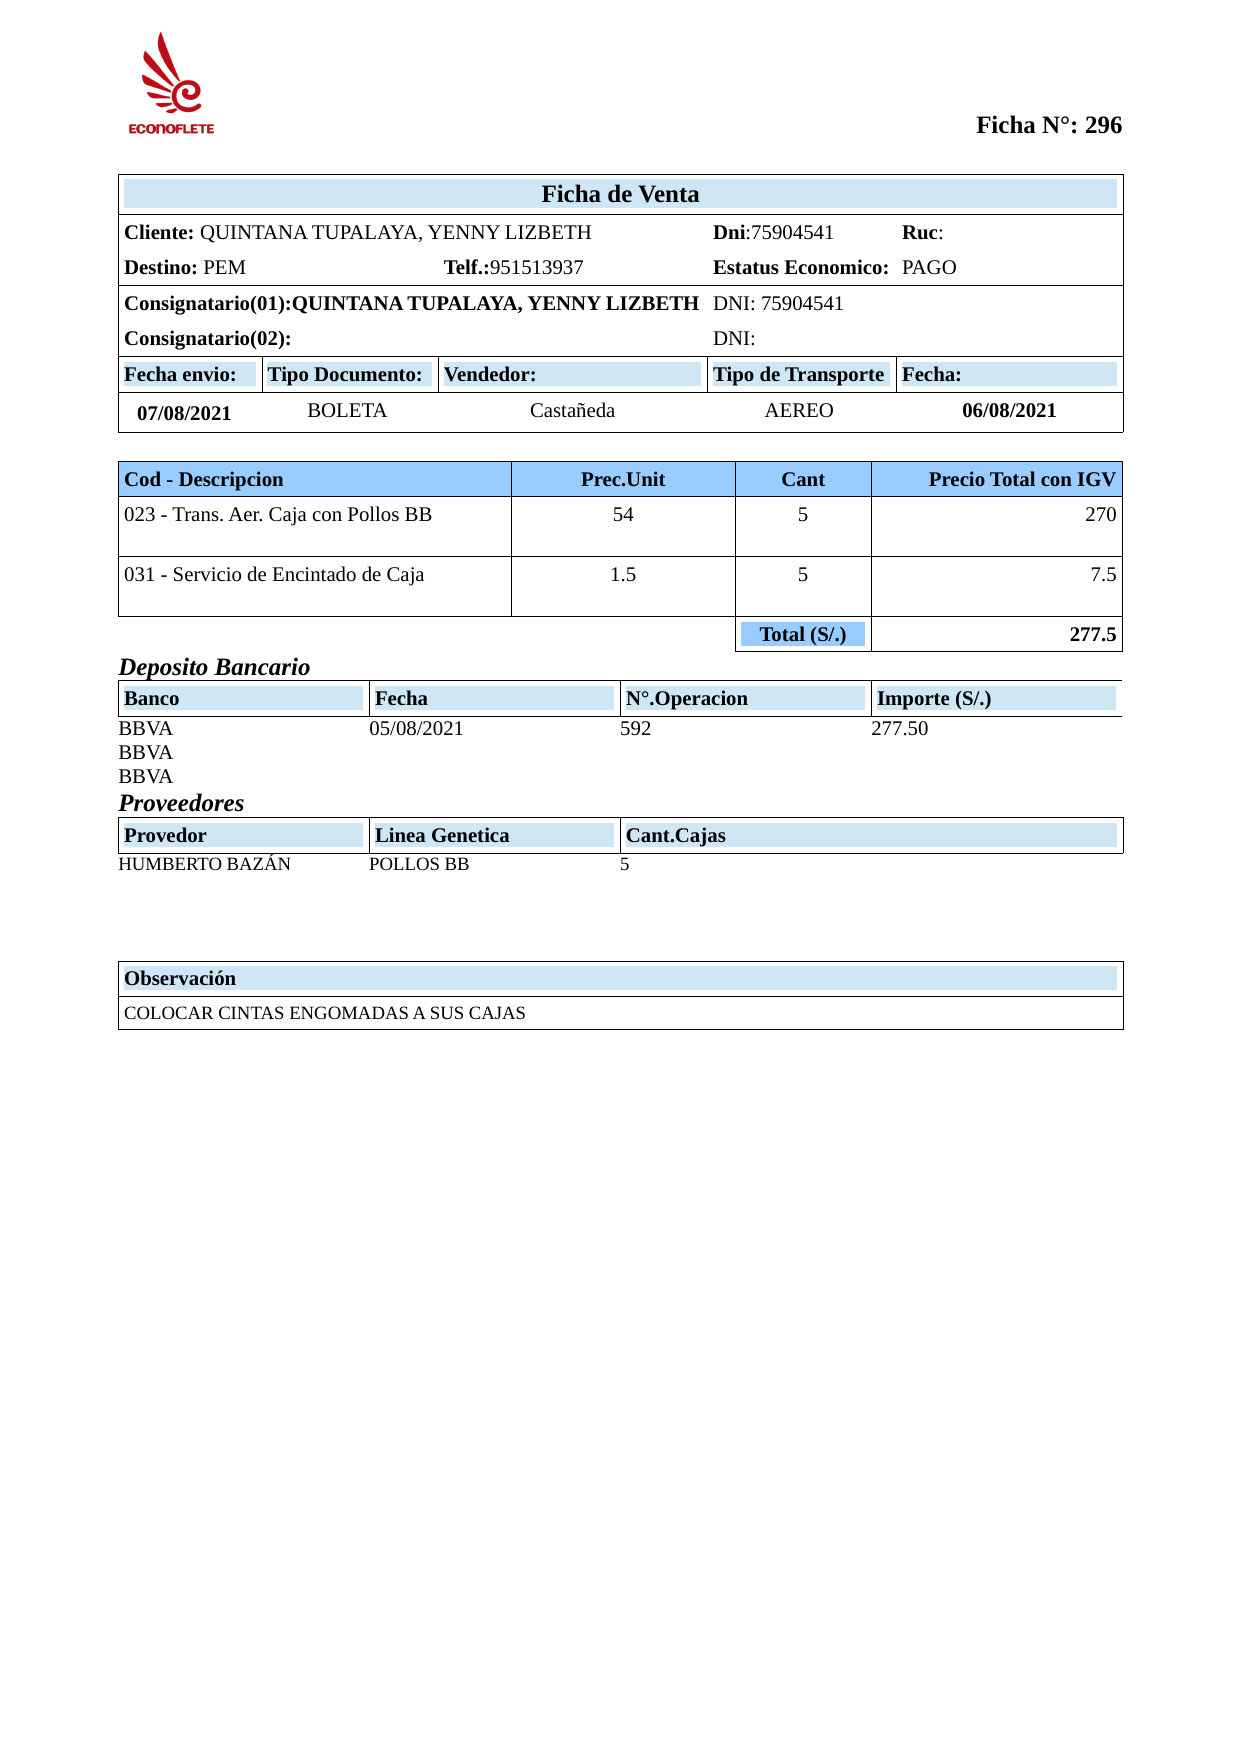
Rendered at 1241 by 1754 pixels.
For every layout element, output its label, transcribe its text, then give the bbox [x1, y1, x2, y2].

table_cell COLOCAR CINTAS ENGOMADAS A SUS CAJAS [119, 997, 1123, 1029]
text Proveedores [118, 788, 1122, 817]
table_header Precio Total con IGV [872, 462, 1122, 496]
table_cell [118, 874, 369, 896]
table_cell 1.5 [512, 557, 735, 616]
table_cell [511, 617, 735, 651]
table_cell HUMBERTO BAZÁN [118, 854, 369, 874]
table_cell [118, 918, 369, 939]
table_cell Vendedor: [439, 357, 707, 392]
table_cell Total (S/.) [736, 617, 871, 651]
table_cell Ruc: [896, 215, 1123, 249]
table_cell Castañeda [438, 393, 707, 432]
table_header Fecha [370, 681, 620, 716]
table_cell 277.50 [871, 717, 1122, 740]
table_cell PAGO [896, 249, 1123, 285]
table_cell [118, 939, 369, 961]
table_cell [118, 896, 369, 917]
table_cell [620, 740, 871, 764]
table_cell [369, 764, 620, 788]
table_cell 277.5 [872, 617, 1122, 651]
table_header Linea Genetica [370, 818, 620, 853]
table_header Importe (S/.) [872, 681, 1122, 716]
table_cell [620, 918, 1123, 939]
table_header Cant.Cajas [621, 818, 1123, 853]
table_cell BBVA [118, 740, 369, 764]
picture [118, 31, 225, 134]
text Deposito Bancario [118, 652, 1122, 680]
table_cell DNI: [707, 321, 1123, 356]
table_cell 5 [736, 557, 871, 616]
table_cell [620, 764, 871, 788]
table_cell 592 [620, 717, 871, 740]
table_cell [369, 874, 620, 896]
table_cell [871, 740, 1122, 764]
table_cell 031 - Servicio de Encintado de Caja [119, 557, 511, 616]
table_cell BBVA [118, 717, 369, 740]
table_cell 5 [736, 497, 871, 556]
table_header Provedor [119, 818, 369, 853]
table_cell 270 [872, 497, 1122, 556]
table_cell [369, 740, 620, 764]
table_cell Destino: PEM [119, 249, 438, 285]
table_cell BBVA [118, 764, 369, 788]
table_cell [871, 764, 1122, 788]
table_cell [620, 939, 1123, 961]
table_cell DNI: 75904541 [707, 286, 1123, 321]
table_header N°.Operacion [621, 681, 871, 716]
table_cell Estatus Economico: [707, 249, 896, 285]
table_header Prec.Unit [512, 462, 735, 496]
table_header Observación [119, 962, 1123, 996]
table_cell Consignatario(02): [119, 321, 707, 356]
table_cell [620, 874, 1123, 896]
table_cell Telf.:951513937 [438, 249, 707, 285]
table_cell [369, 896, 620, 917]
table_cell 5 [620, 854, 1123, 874]
table_cell 54 [512, 497, 735, 556]
table_header Cod - Descripcion [119, 462, 511, 496]
table_cell BOLETA [262, 393, 438, 432]
table_cell Dni:75904541 [707, 215, 896, 249]
table_cell [620, 896, 1123, 917]
table_header Banco [119, 681, 369, 716]
table_cell AEREO [707, 393, 896, 432]
table_cell 05/08/2021 [369, 717, 620, 740]
table_header Cant [736, 462, 871, 496]
table_cell 06/08/2021 [896, 393, 1123, 432]
table_cell Consignatario(01):QUINTANA TUPALAYA, YENNY LIZBETH [119, 286, 707, 321]
table_cell Tipo Documento: [263, 357, 438, 392]
table_cell [118, 617, 511, 651]
table_cell POLLOS BB [369, 854, 620, 874]
table_cell 7.5 [872, 557, 1122, 616]
table_cell Fecha envio: [119, 357, 262, 392]
table_cell 023 - Trans. Aer. Caja con Pollos BB [119, 497, 511, 556]
table_cell [369, 918, 620, 939]
table_cell Cliente: QUINTANA TUPALAYA, YENNY LIZBETH [119, 215, 707, 249]
table_cell [369, 939, 620, 961]
table_cell 07/08/2021 [119, 393, 262, 432]
table_cell Tipo de Transporte [708, 357, 896, 392]
table_header Ficha de Venta [119, 175, 1123, 214]
table_cell Fecha: [897, 357, 1123, 392]
